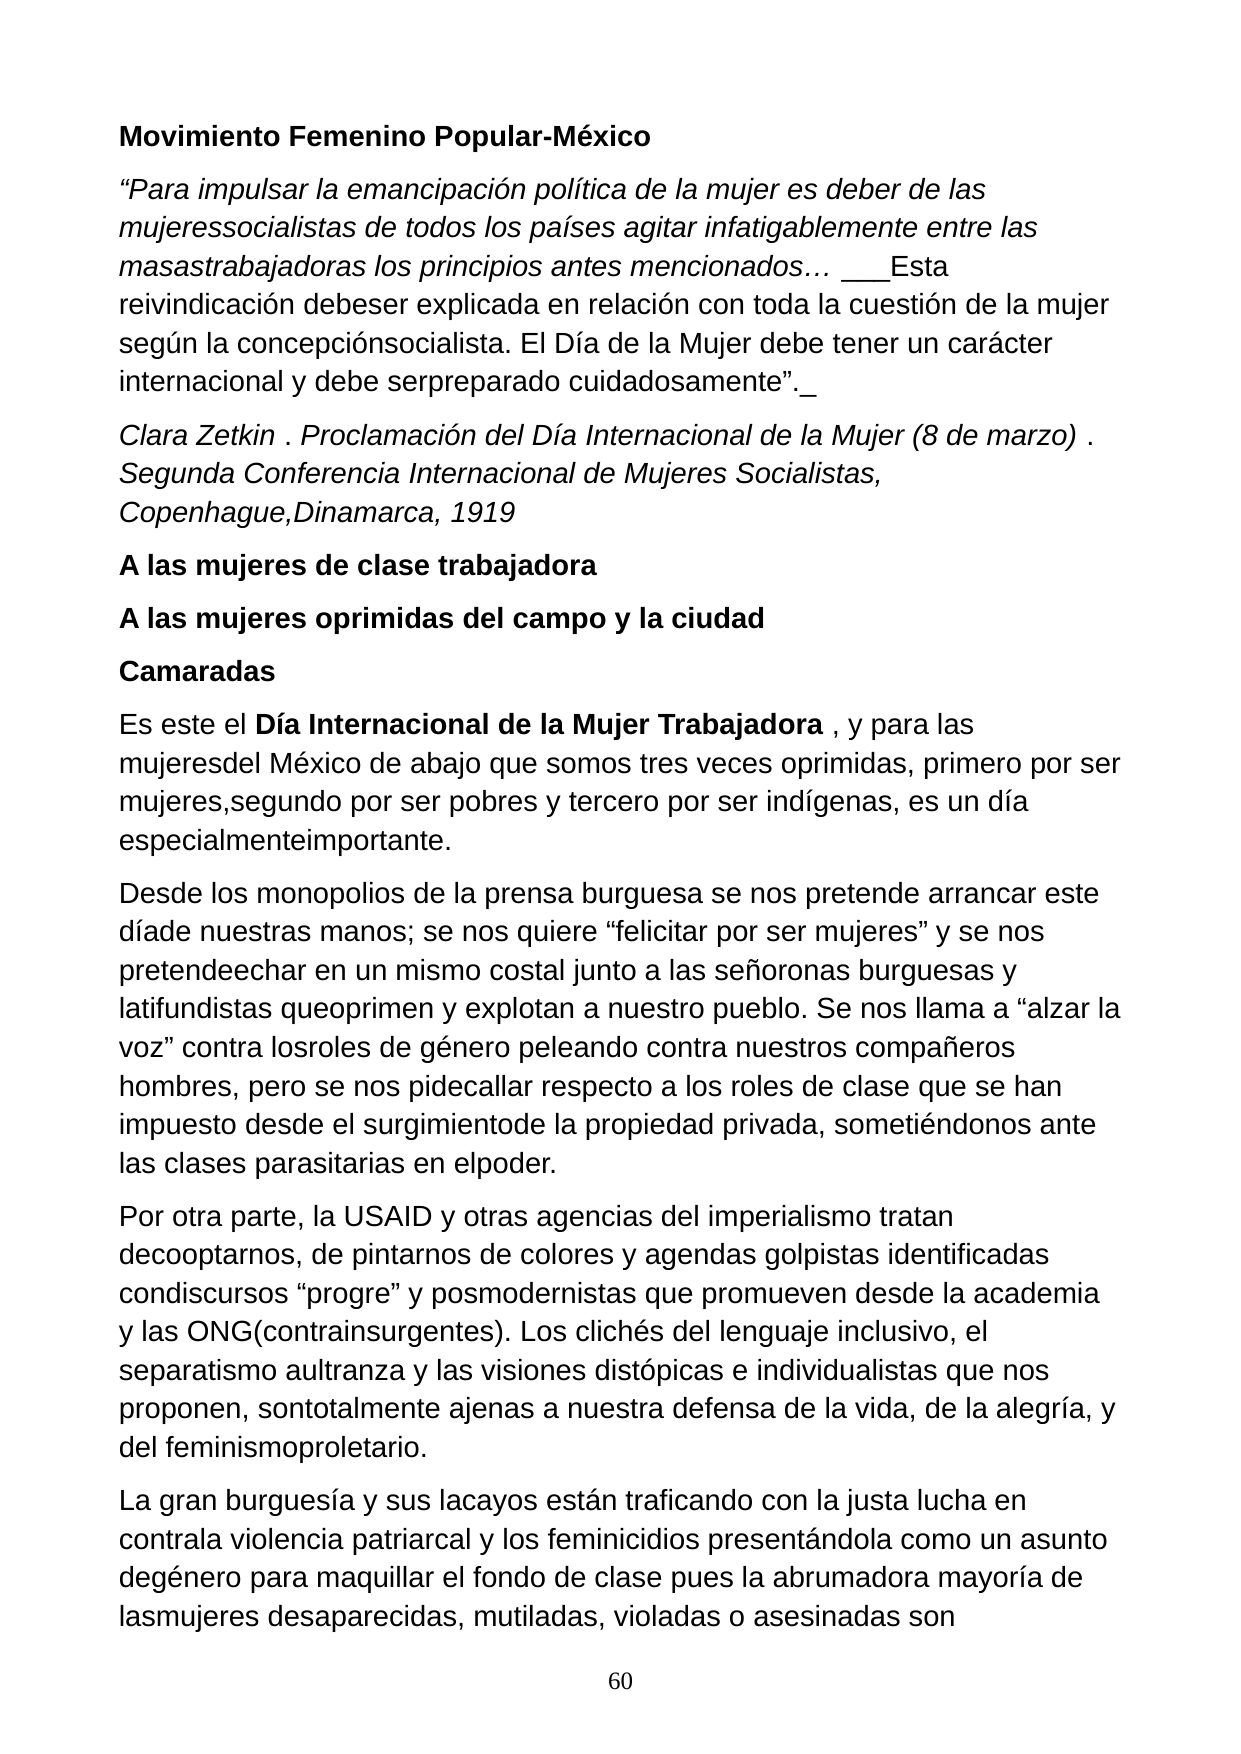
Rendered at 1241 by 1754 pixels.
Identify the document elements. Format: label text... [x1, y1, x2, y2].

text Camaradas [118, 654, 1122, 687]
text Clara Zetkin . Proclamación del Día Internacional de la Mujer (8 de marzo) . Segunda Conferencia Internacional de Mujeres Socialistas, Copenhague,Dinamarca, 1919 [118, 417, 1122, 528]
text Movimiento Femenino Popular-México [118, 118, 1122, 152]
text “Para impulsar la emancipación política de la mujer es deber de las mujeressocialistas de todos los países agitar infatigablemente entre las masastrabajadoras los principios antes mencionados… ___Esta reivindicación debeser explicada en relación con toda la cuestión de la mujer según la concepciónsocialista. El Día de la Mujer debe tener un carácter internacional y debe serpreparado cuidadosamente”._ [118, 172, 1122, 398]
text Es este el Día Internacional de la Mujer Trabajadora , y para las mujeresdel México de abajo que somos tres veces oprimidas, primero por ser mujeres,segundo por ser pobres y tercero por ser indígenas, es un día especialmenteimportante. [118, 707, 1122, 856]
text La gran burguesía y sus lacayos están traficando con la justa lucha en contrala violencia patriarcal y los feminicidios presentándola como un asunto degénero para maquillar el fondo de clase pues la abrumadora mayoría de lasmujeres desaparecidas, mutiladas, violadas o asesinadas son [118, 1483, 1122, 1632]
text A las mujeres de clase trabajadora [118, 548, 1122, 581]
text Por otra parte, la USAID y otras agencias del imperialismo tratan decooptarnos, de pintarnos de colores y agendas golpistas identificadas condiscursos “progre” y posmodernistas que promueven desde la academia y las ONG(contrainsurgentes). Los clichés del lenguaje inclusivo, el separatismo aultranza y las visiones distópicas e individualistas que nos proponen, sontotalmente ajenas a nuestra defensa de la vida, de la alegría, y del feminismoproletario. [118, 1199, 1122, 1463]
text A las mujeres oprimidas del campo y la ciudad [118, 601, 1122, 634]
text Desde los monopolios de la prensa burguesa se nos pretende arrancar este díade nuestras manos; se nos quiere “felicitar por ser mujeres” y se nos pretendeechar en un mismo costal junto a las señoronas burguesas y latifundistas queoprimen y explotan a nuestro pueblo. Se nos llama a “alzar la voz” contra losroles de género peleando contra nuestros compañeros hombres, pero se nos pidecallar respecto a los roles de clase que se han impuesto desde el surgimientode la propiedad privada, sometiéndonos ante las clases parasitarias en elpoder. [118, 876, 1122, 1179]
